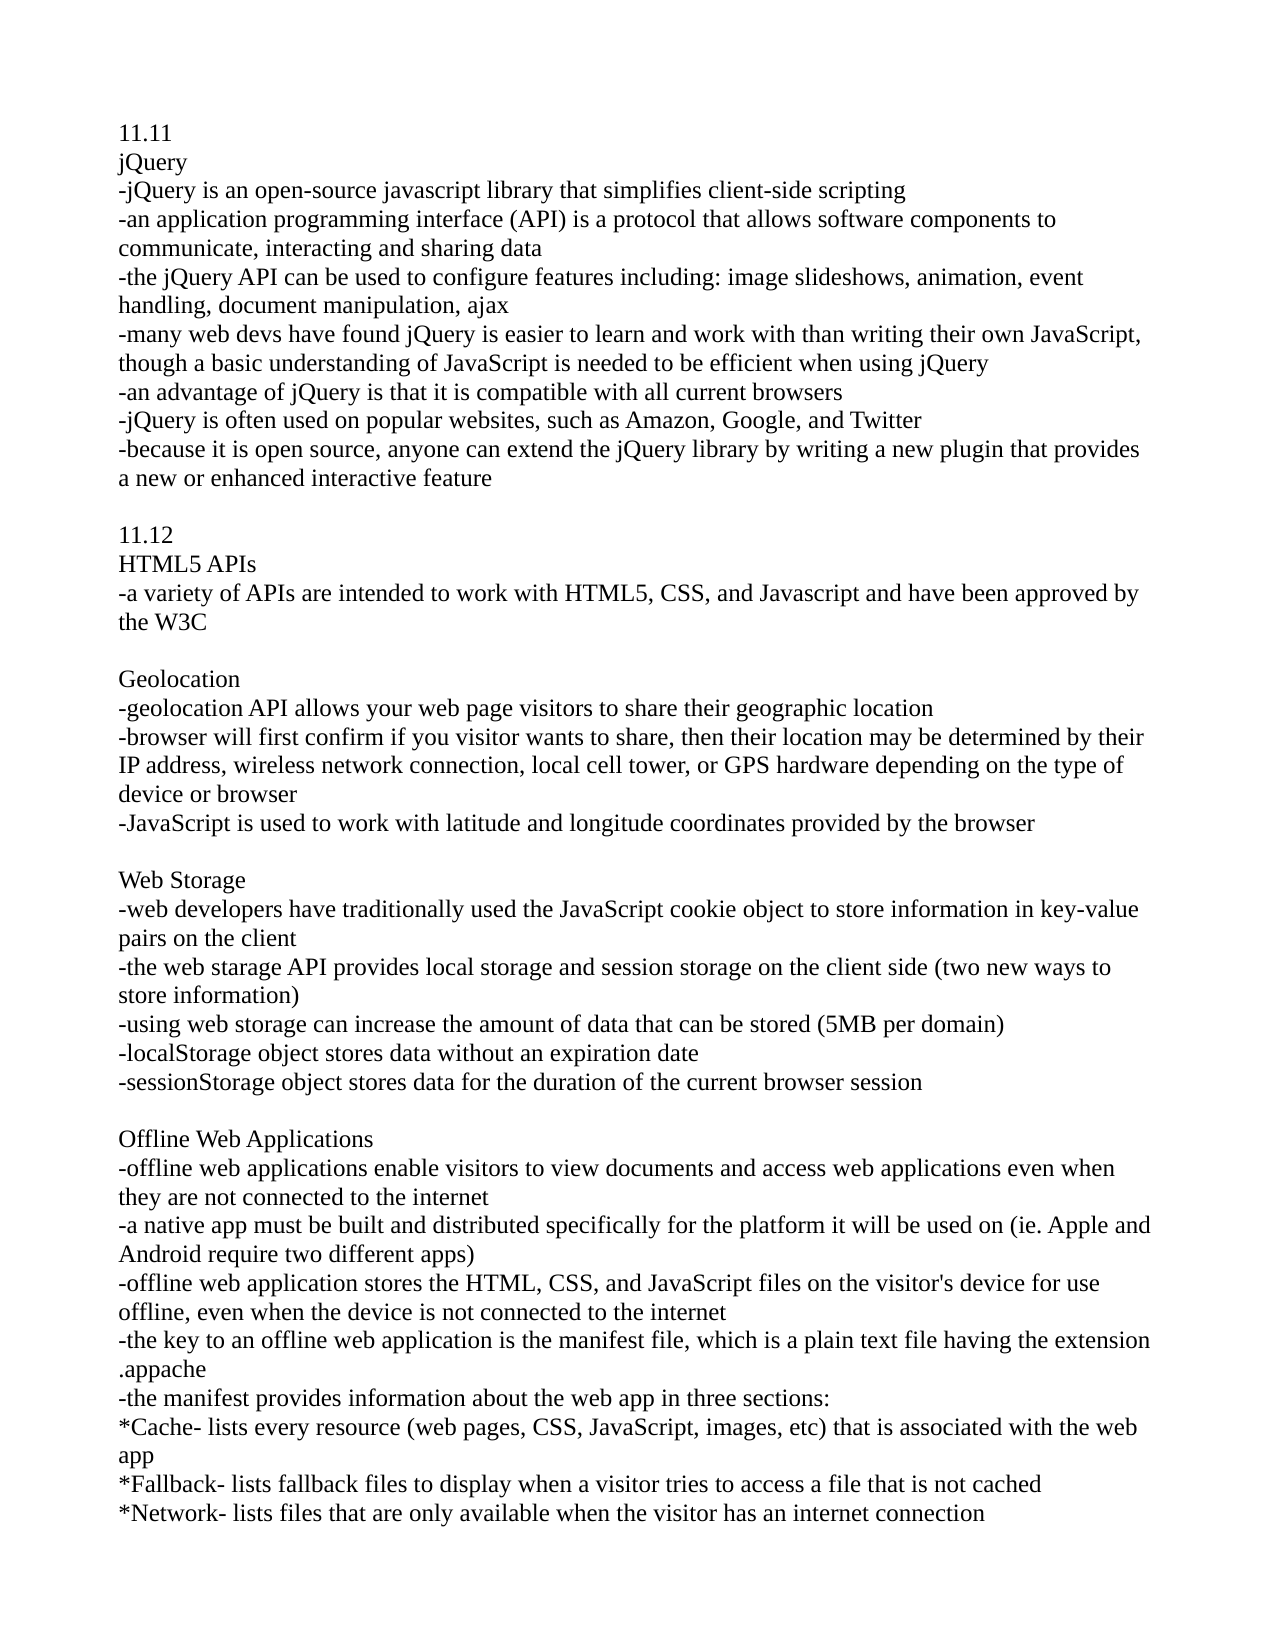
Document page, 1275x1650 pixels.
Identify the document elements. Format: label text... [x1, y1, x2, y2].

text -jQuery is an open-source javascript library that simplifies client-side scripting [118, 176, 1157, 204]
text *Fallback- lists fallback files to display when a visitor tries to access a file that is not cached [118, 1469, 1157, 1498]
text *Cache- lists every resource (web pages, CSS, JavaScript, images, etc) that is associated with the web app [118, 1412, 1157, 1469]
text -an advantage of jQuery is that it is compatible with all current browsers [118, 377, 1157, 406]
text -because it is open source, anyone can extend the jQuery library by writing a new plugin that provides a new or enhanced interactive feature [118, 434, 1157, 492]
text -localStorage object stores data without an expiration date [118, 1038, 1157, 1067]
text -web developers have traditionally used the JavaScript cookie object to store information in key-value pairs on the client [118, 894, 1157, 952]
text jQuery [118, 147, 1157, 176]
text -a variety of APIs are intended to work with HTML5, CSS, and Javascript and have been approved by the W3C [118, 578, 1157, 636]
text Geolocation [118, 664, 1157, 693]
text Web Storage [118, 866, 1157, 894]
text HTML5 APIs [118, 549, 1157, 578]
text -offline web applications enable visitors to view documents and access web applications even when they are not connected to the internet [118, 1153, 1157, 1211]
text -the jQuery API can be used to configure features including: image slideshows, animation, event handling, document manipulation, ajax [118, 262, 1157, 319]
text -JavaScript is used to work with latitude and longitude coordinates provided by the browser [118, 808, 1157, 837]
text -many web devs have found jQuery is easier to learn and work with than writing their own JavaScript, though a basic understanding of JavaScript is needed to be efficient when using jQuery [118, 319, 1157, 377]
text -jQuery is often used on popular websites, such as Amazon, Google, and Twitter [118, 406, 1157, 434]
text -a native app must be built and distributed specifically for the platform it will be used on (ie. Apple and Android require two different apps) [118, 1211, 1157, 1268]
text 11.11 [118, 118, 1157, 147]
text Offline Web Applications [118, 1124, 1157, 1153]
text -browser will first confirm if you visitor wants to share, then their location may be determined by their IP address, wireless network connection, local cell tower, or GPS hardware depending on the type of device or browser [118, 722, 1157, 808]
text -the manifest provides information about the web app in three sections: [118, 1383, 1157, 1412]
text -the key to an offline web application is the manifest file, which is a plain text file having the extension .appache [118, 1326, 1157, 1383]
text -geolocation API allows your web page visitors to share their geographic location [118, 693, 1157, 722]
text -the web starage API provides local storage and session storage on the client side (two new ways to store information) [118, 952, 1157, 1009]
text -sessionStorage object stores data for the duration of the current browser session [118, 1067, 1157, 1096]
text -an application programming interface (API) is a protocol that allows software components to communicate, interacting and sharing data [118, 204, 1157, 262]
text 11.12 [118, 521, 1157, 549]
text *Network- lists files that are only available when the visitor has an internet connection [118, 1498, 1157, 1527]
text -using web storage can increase the amount of data that can be stored (5MB per domain) [118, 1009, 1157, 1038]
text -offline web application stores the HTML, CSS, and JavaScript files on the visitor's device for use offline, even when the device is not connected to the internet [118, 1268, 1157, 1326]
